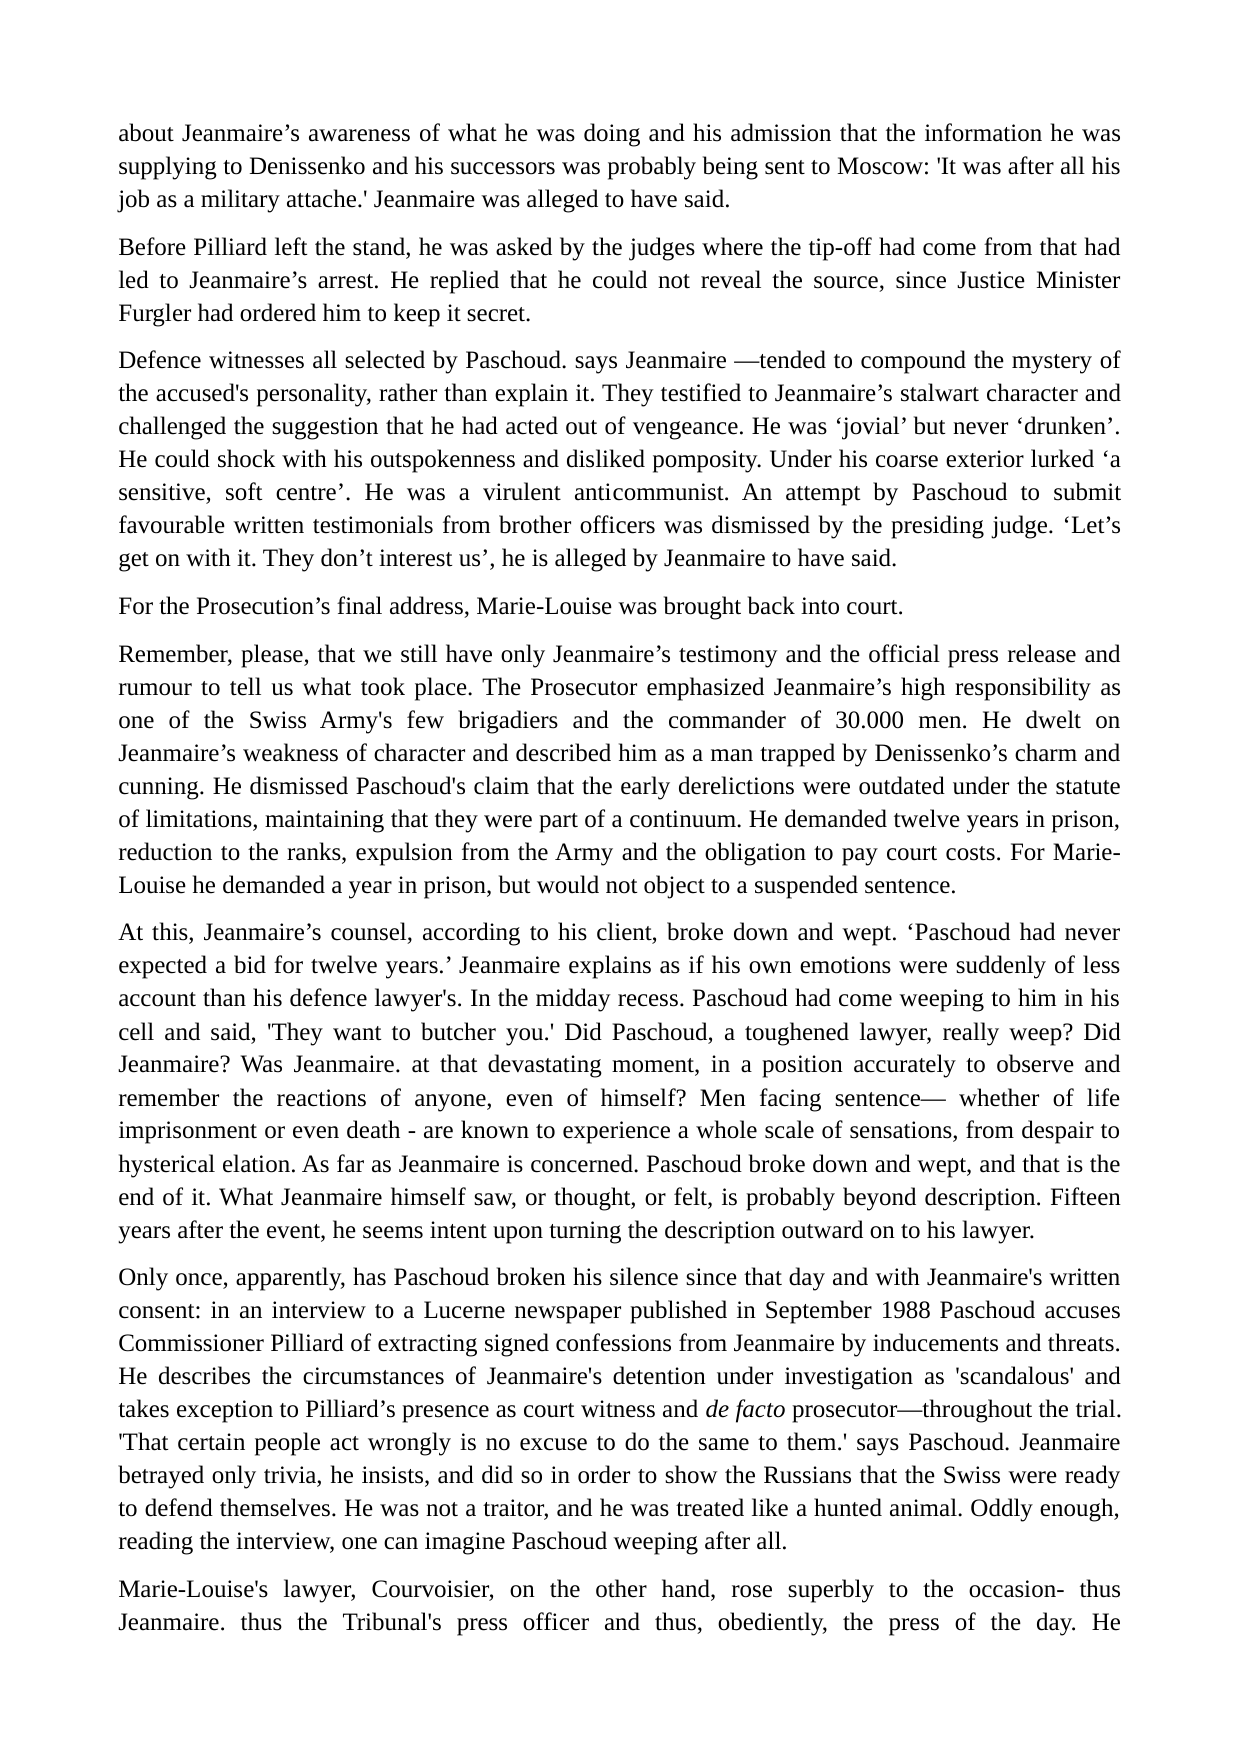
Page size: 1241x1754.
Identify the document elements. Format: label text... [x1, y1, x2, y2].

text Defence witnesses all selected by Paschoud. says Jeanmaire —tended to compound the mystery of the accused's personality, rather than explain it. They testified to Jeanmaire’s stalwart character and challenged the suggestion that he had acted out of vengeance. He was ‘jovial’ but never ‘drunken’. He could shock with his outspokenness and disliked pomposity. Under his coarse exterior lurked ‘a sensitive, soft centre’. He was a virulent anti­communist. An attempt by Paschoud to submit favourable written testimonials from brother officers was dismissed by the presiding judge. ‘Let’s get on with it. They don’t interest us’, he is alleged by Jeanmaire to have said. [118, 345, 1122, 572]
text For the Prosecution’s final address, Marie-Louise was brought back into court. [118, 591, 1122, 620]
text about Jeanmaire’s awareness of what he was doing and his admission that the information he was supplying to Denissenko and his successors was probably being sent to Moscow: 'It was after all his job as a military attache.' Jeanmaire was alleged to have said. [118, 118, 1122, 213]
text Only once, apparently, has Paschoud broken his silence since that day and with Jeanmaire's written consent: in an interview to a Lucerne newspaper published in September 1988 Paschoud accuses Commissioner Pilliard of extracting signed confessions from Jeanmaire by inducements and threats. He describes the circumstances of Jeanmaire's detention under investigation as 'scandalous' and takes exception to Pilliard’s presence as court witness and de facto prosecutor—throughout the trial. 'That certain people act wrongly is no excuse to do the same to them.' says Paschoud. Jeanmaire betrayed only trivia, he insists, and did so in order to show the Russians that the Swiss were ready to defend themselves. He was not a traitor, and he was treated like a hunted animal. Oddly enough, reading the interview, one can imagine Paschoud weeping after all. [118, 1262, 1122, 1555]
text Remember, please, that we still have only Jeanmaire’s testimony and the official press release and rumour to tell us what took place. The Prosecutor emphasized Jeanmaire’s high responsibility as one of the Swiss Army's few brigadiers and the commander of 30.000 men. He dwelt on Jeanmaire’s weakness of character and described him as a man trapped by Denissenko’s charm and cunning. He dismissed Paschoud's claim that the early derelictions were outdated under the statute of limitations, maintaining that they were part of a continuum. He demanded twelve years in prison, reduction to the ranks, expulsion from the Army and the obligation to pay court costs. For Marie-Louise he demanded a year in prison, but would not object to a suspended sentence. [118, 639, 1122, 899]
text Marie-Louise's lawyer, Courvoisier, on the other hand, rose superbly to the occasion- thus Jeanmaire. thus the Tribunal's press officer and thus, obediently, the press of the day. He [118, 1574, 1122, 1636]
text At this, Jeanmaire’s counsel, according to his client, broke down and wept. ‘Paschoud had never expected a bid for twelve years.’ Jeanmaire explains as if his own emotions were suddenly of less account than his defence lawyer's. In the midday recess. Paschoud had come weeping to him in his cell and said, 'They want to butcher you.' Did Paschoud, a toughened lawyer, really weep? Did Jeanmaire? Was Jeanmaire. at that devastating moment, in a position accurately to observe and remember the reactions of anyone, even of himself? Men facing sentence— whether of life imprisonment or even death - are known to experience a whole scale of sensations, from despair to hysterical elation. As far as Jeanmaire is concerned. Paschoud broke down and wept, and that is the end of it. What Jeanmaire himself saw, or thought, or felt, is probably beyond description. Fifteen years after the event, he seems intent upon turning the description outward on to his lawyer. [118, 917, 1122, 1243]
text Before Pilliard left the stand, he was asked by the judges where the tip-off had come from that had led to Jeanmaire’s arrest. He replied that he could not reveal the source, since Justice Minister Furgler had ordered him to keep it secret. [118, 232, 1122, 327]
